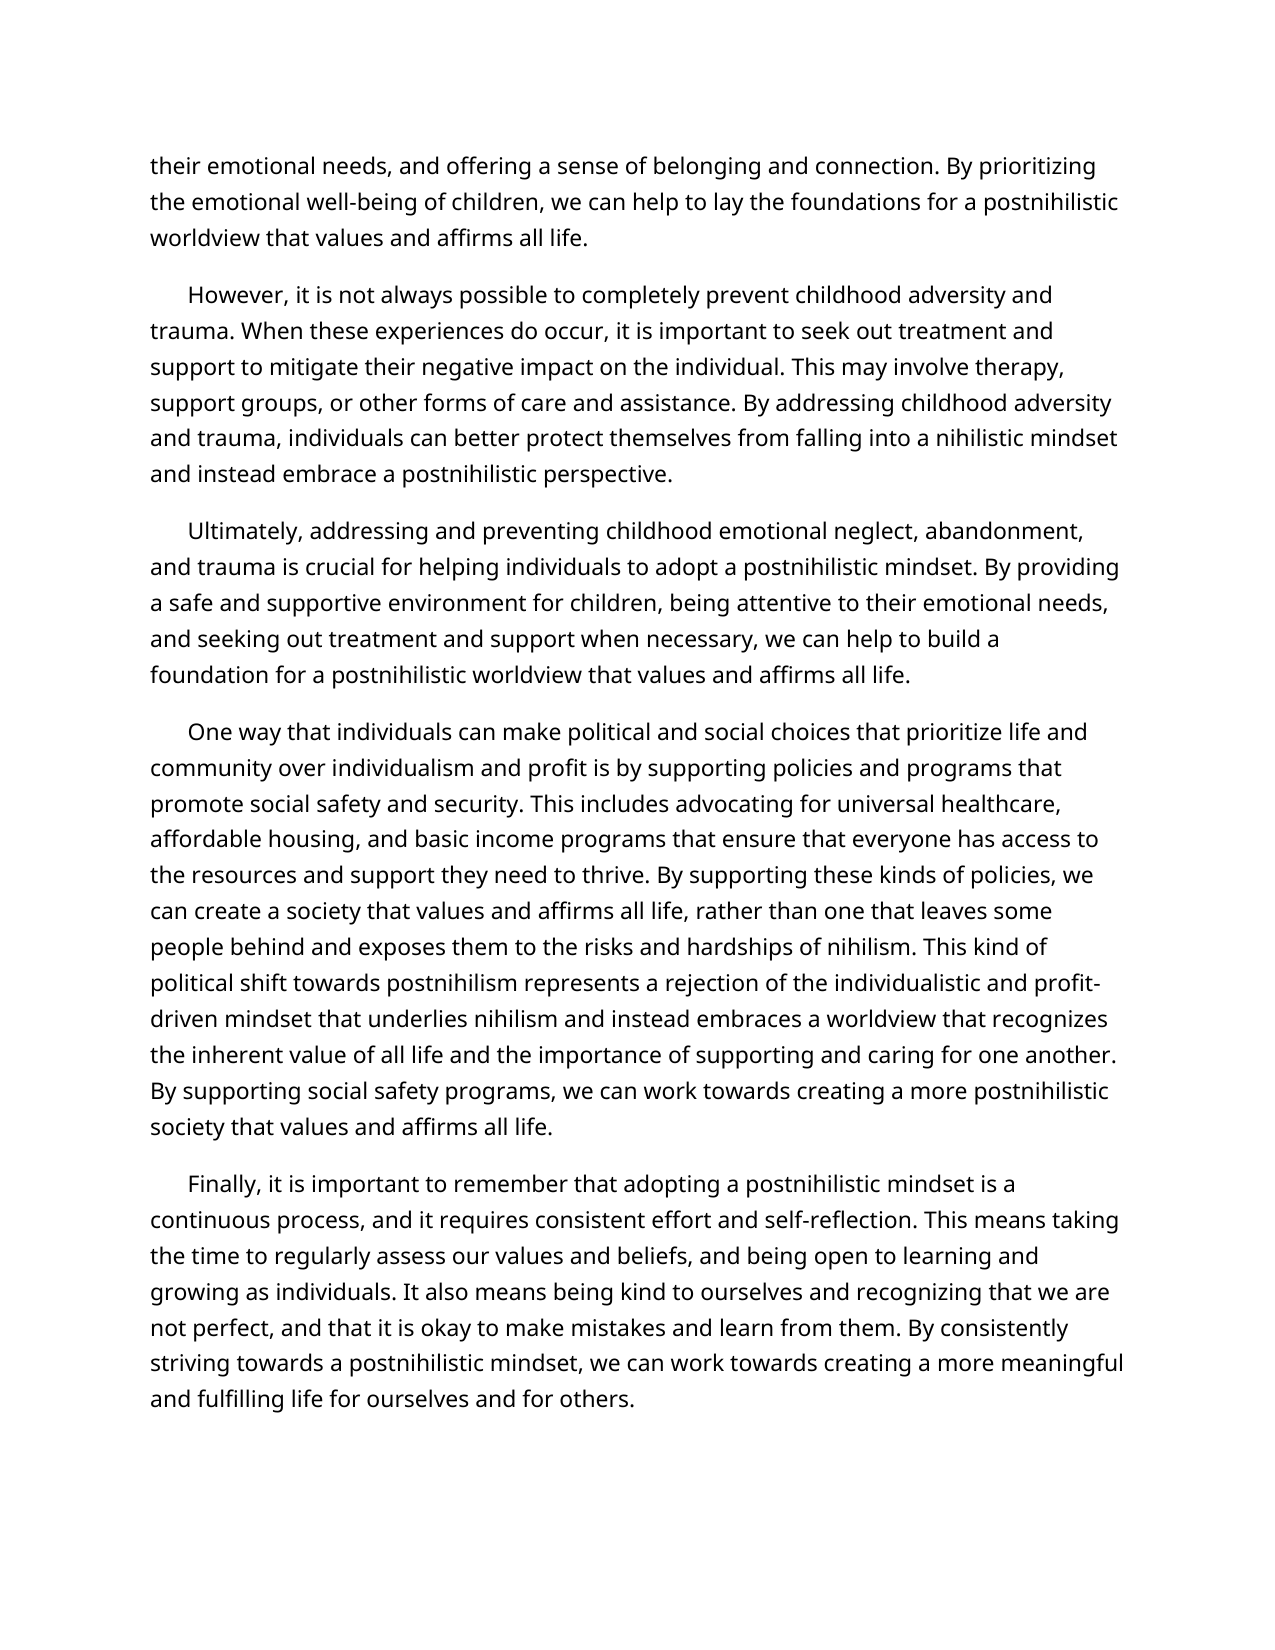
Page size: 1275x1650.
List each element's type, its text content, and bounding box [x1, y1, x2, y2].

text Finally, it is important to remember that adopting a postnihilistic mindset is a continuous process, and it requires consistent effort and self-reflection. This means taking the time to regularly assess our values and beliefs, and being open to learning and growing as individuals. It also means being kind to ourselves and recognizing that we are not perfect, and that it is okay to make mistakes and learn from them. By consistently striving towards a postnihilistic mindset, we can work towards creating a more meaningful and fulfilling life for ourselves and for others. [150, 1168, 1125, 1414]
text their emotional needs, and offering a sense of belonging and connection. By prioritizing the emotional well-being of children, we can help to lay the foundations for a postnihilistic worldview that values and affirms all life. [150, 150, 1125, 253]
text Ultimately, addressing and preventing childhood emotional neglect, abandonment, and trauma is crucial for helping individuals to adopt a postnihilistic mindset. By providing a safe and supportive environment for children, being attentive to their emotional needs, and seeking out treatment and support when necessary, we can help to build a foundation for a postnihilistic worldview that values and affirms all life. [150, 515, 1125, 690]
text One way that individuals can make political and social choices that prioritize life and community over individualism and profit is by supporting policies and programs that promote social safety and security. This includes advocating for universal healthcare, affordable housing, and basic income programs that ensure that everyone has access to the resources and support they need to thrive. By supporting these kinds of policies, we can create a society that values and affirms all life, rather than one that leaves some people behind and exposes them to the risks and hardships of nihilism. This kind of political shift towards postnihilism represents a rejection of the individualistic and profit-driven mindset that underlies nihilism and instead embraces a worldview that recognizes the inherent value of all life and the importance of supporting and caring for one another. By supporting social safety programs, we can work towards creating a more postnihilistic society that values and affirms all life. [150, 716, 1125, 1142]
text However, it is not always possible to completely prevent childhood adversity and trauma. When these experiences do occur, it is important to seek out treatment and support to mitigate their negative impact on the individual. This may involve therapy, support groups, or other forms of care and assistance. By addressing childhood adversity and trauma, individuals can better protect themselves from falling into a nihilistic mindset and instead embrace a postnihilistic perspective. [150, 279, 1125, 489]
